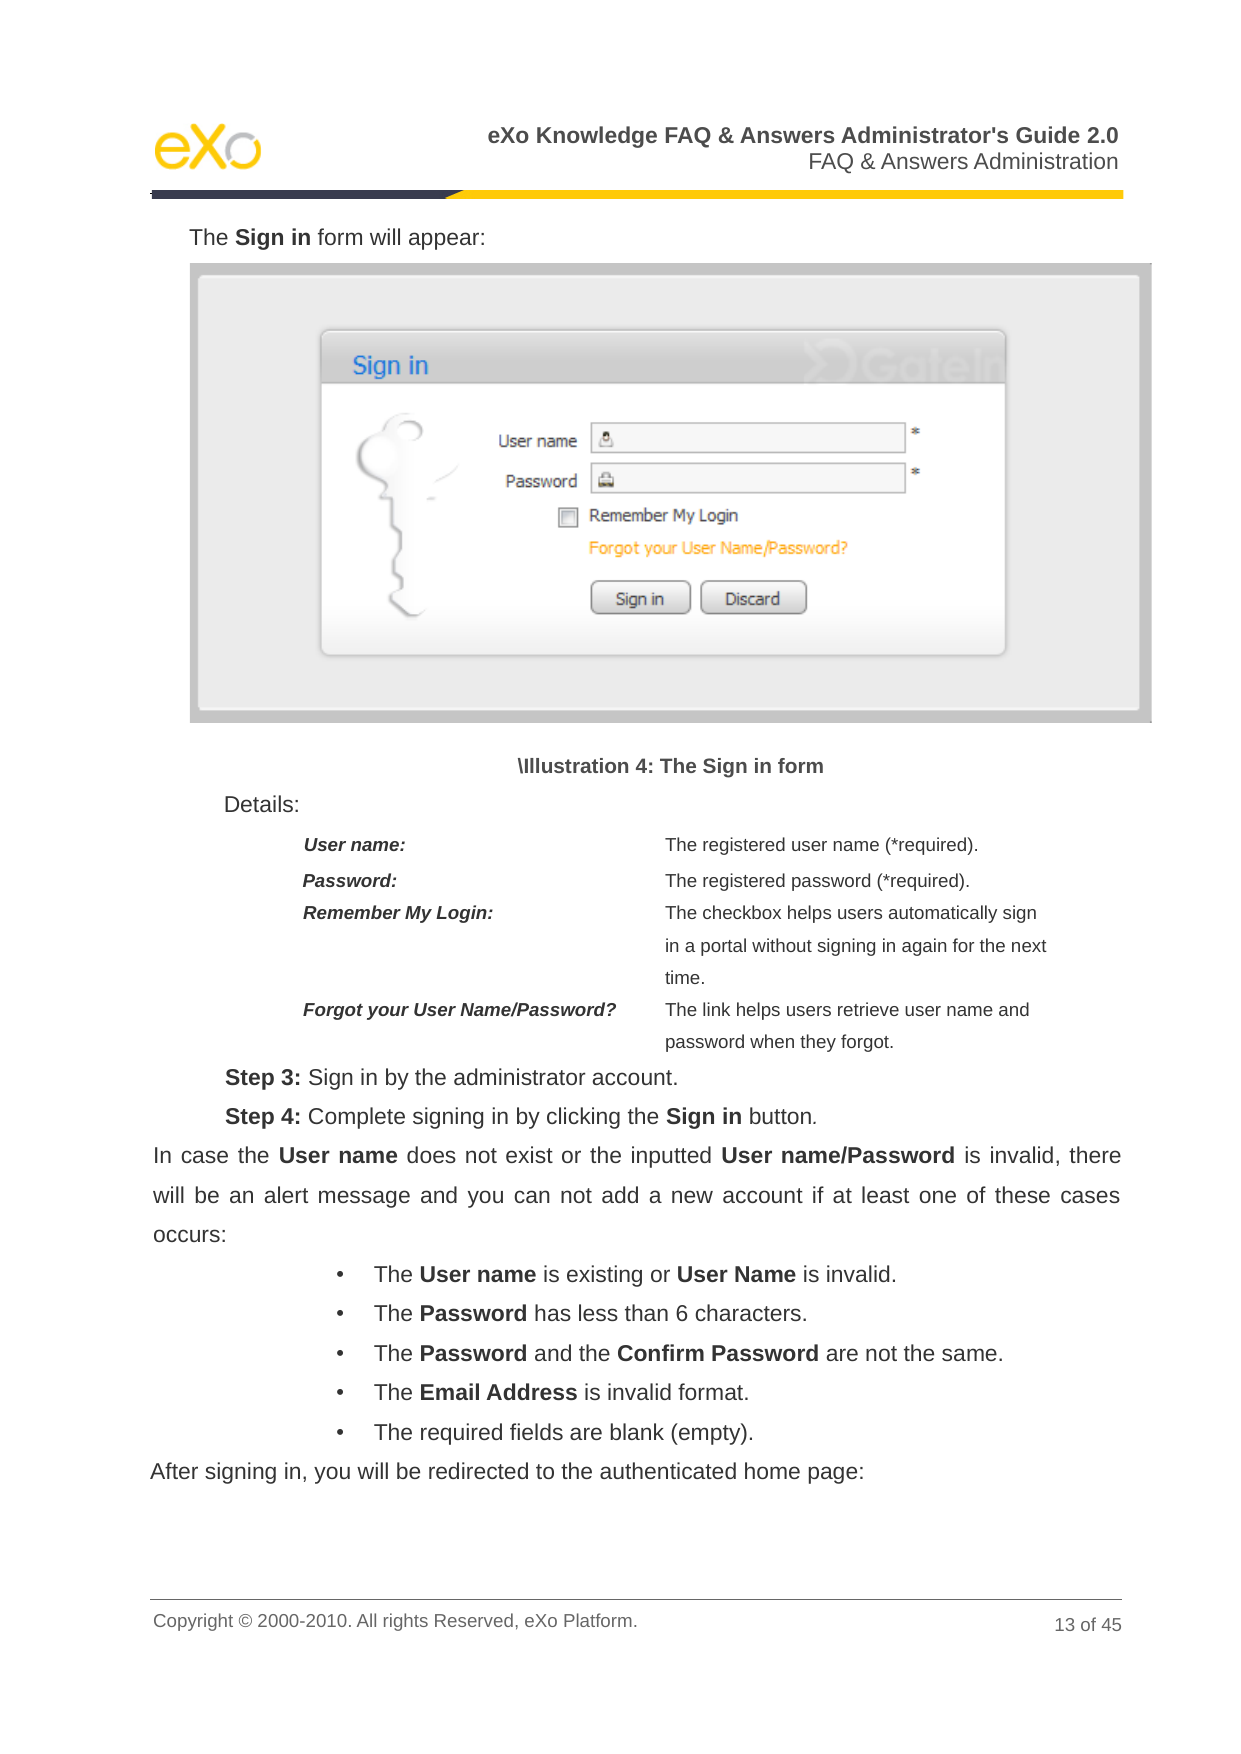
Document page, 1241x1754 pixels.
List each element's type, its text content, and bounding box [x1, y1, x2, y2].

list The User name is existing or User Name is invalid. [336, 1261, 1122, 1287]
text Details: [150, 263, 1122, 817]
text User name: The registered user name (*required). [150, 830, 1122, 857]
list Step 3: Sign in by the administrator account. [187, 1063, 1122, 1090]
list Step 4: Complete signing in by clicking the Sign in button. [187, 1103, 1122, 1129]
list In case the User name does not exist or the inputted User name/Password is invalid, there will be an alert message and you can not add a new account if at least one of these cases occurs: [115, 1142, 1122, 1248]
picture [151, 190, 1124, 199]
list The Password has less than 6 characters. [336, 1300, 1122, 1327]
list Password: The registered password (*required). [78, 870, 1122, 891]
list The required fields are blank (empty). [336, 1419, 1122, 1445]
list \Illustration 4: The Sign in form [190, 723, 1152, 778]
text After signing in, you will be redirected to the authenticated home page: [150, 1458, 1122, 1485]
list The Sign in form will appear: [151, 223, 1122, 250]
list Remember My Login: The checkbox helps users automatically sign in a portal without signing in again for the next time. [265, 902, 1122, 988]
list The Email Address is invalid format. [336, 1379, 1122, 1406]
list The Password and the Confirm Password are not the same. [336, 1340, 1122, 1366]
list [190, 256, 1152, 263]
picture [189, 263, 1152, 723]
list Forgot your User Name/Password? The link helps users retrieve user name and password when they forgot. [265, 999, 1122, 1053]
picture [155, 123, 262, 170]
